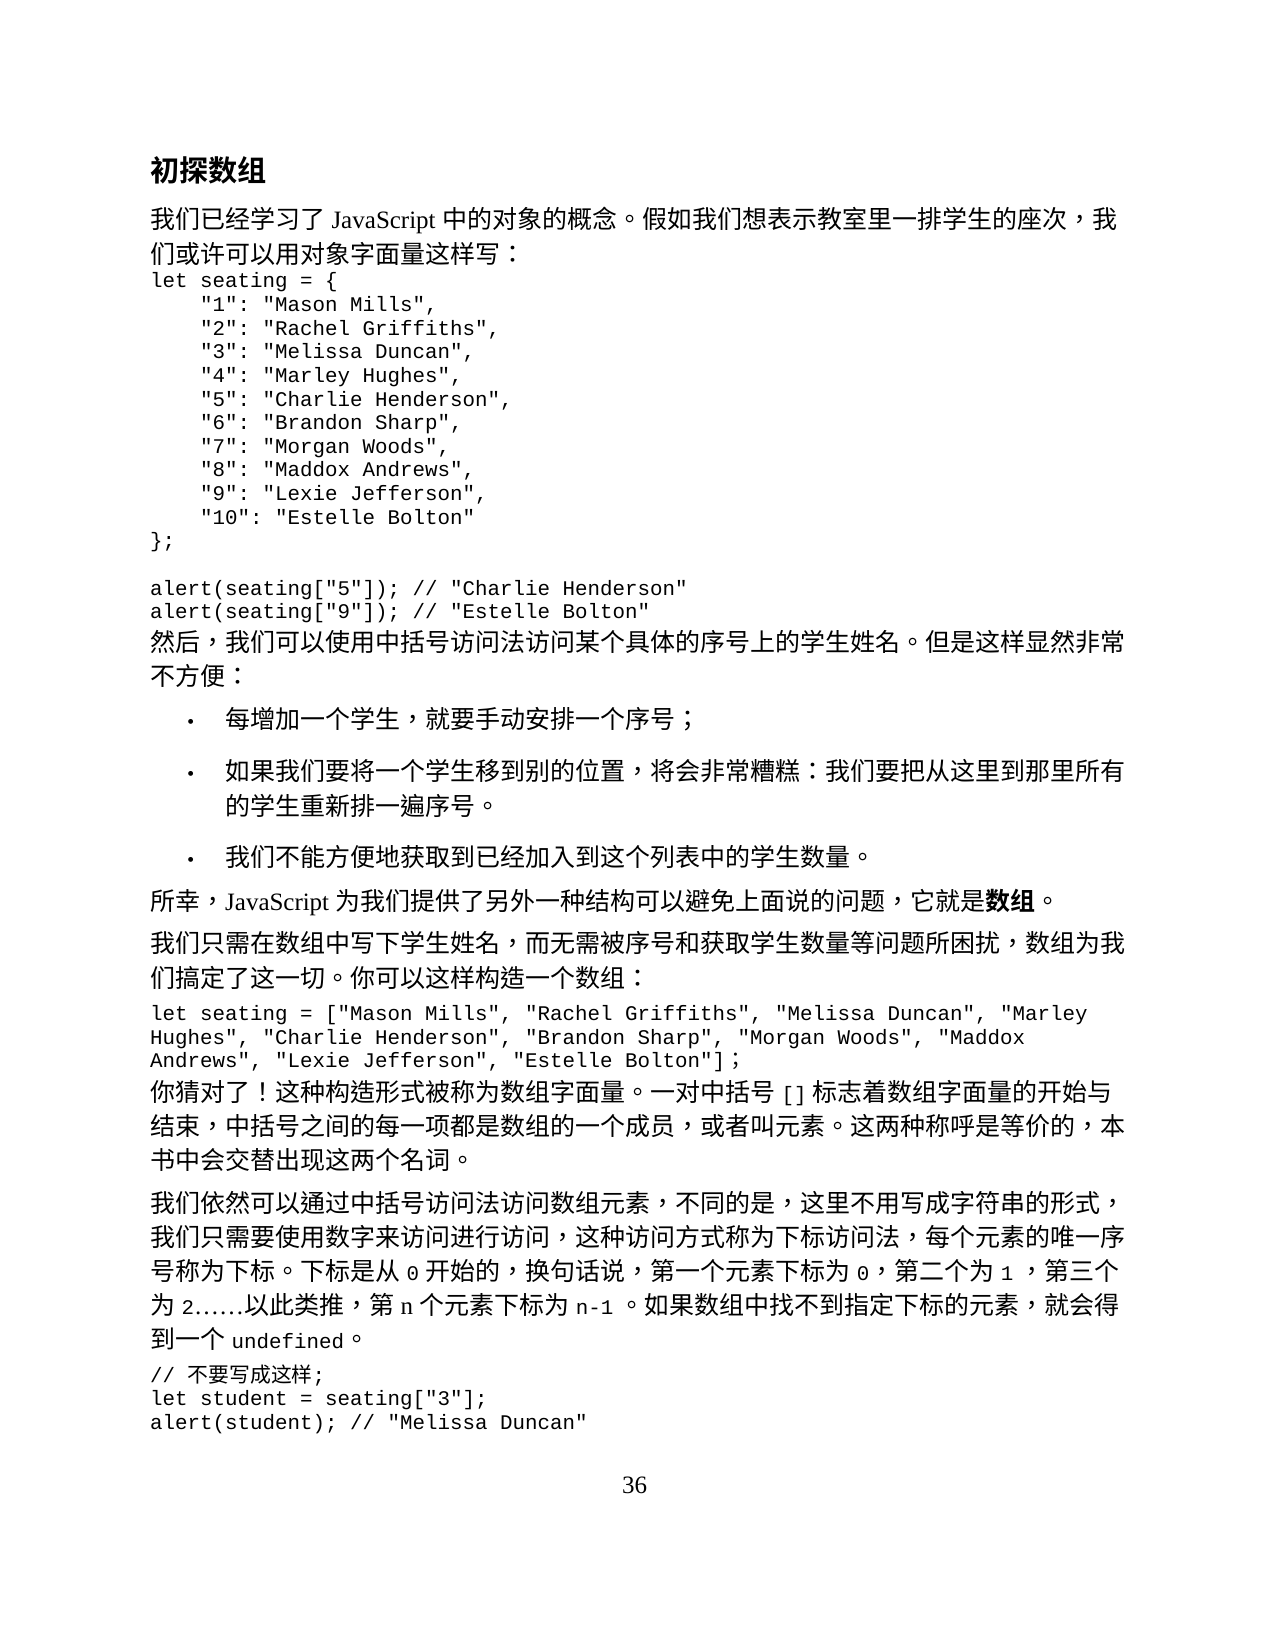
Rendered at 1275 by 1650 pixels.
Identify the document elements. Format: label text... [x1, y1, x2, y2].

text let student = seating["3"]; [150, 1388, 1125, 1412]
subtitle 初探数组 [150, 150, 1125, 190]
text }; [150, 530, 1125, 554]
text 我们依然可以通过中括号访问法访问数组元素，不同的是，这里不用写成字符串的形式，我们只需要使用数字来访问进行访问，这种访问方式称为下标访问法，每个元素的唯一序号称为下标。下标是从 0 开始的，换句话说，第一个元素下标为 0，第二个为 1 ，第三个为 2……以此类推，第 n 个元素下标为 n-1 。如果数组中找不到指定下标的元素，就会得到一个 undefined。 [150, 1185, 1125, 1356]
text alert(student); // "Melissa Duncan" [150, 1412, 1125, 1436]
text alert(seating["5"]); // "Charlie Henderson" [150, 578, 1125, 601]
text "9": "Lexie Jefferson", [150, 483, 1125, 507]
text "6": "Brandon Sharp", [150, 412, 1125, 436]
text "1": "Mason Mills", [150, 294, 1125, 318]
text "8": "Maddox Andrews", [150, 459, 1125, 483]
text let seating = ["Mason Mills", "Rachel Griffiths", "Melissa Duncan", "Marley Hughes", "Charlie Henderson", "Brandon Sharp", "Morgan Woods", "Maddox Andrews", "Lexie Jefferson", "Estelle Bolton"]； [150, 1003, 1125, 1074]
text 所幸，JavaScript 为我们提供了另外一种结构可以避免上面说的问题，它就是数组。 [150, 883, 1125, 917]
text let seating = { [150, 270, 1125, 294]
text "3": "Melissa Duncan", [150, 341, 1125, 365]
text 我们已经学习了 JavaScript 中的对象的概念。假如我们想表示教室里一排学生的座次，我们或许可以用对象字面量这样写： [150, 202, 1125, 270]
text "5": "Charlie Henderson", [150, 388, 1125, 412]
text "7": "Morgan Woods", [150, 436, 1125, 459]
list 如果我们要将一个学生移到别的位置，将会非常糟糕：我们要把从这里到那里所有的学生重新排一遍序号。 [187, 754, 1125, 822]
text 我们只需在数组中写下学生姓名，而无需被序号和获取学生数量等问题所困扰，数组为我们搞定了这一切。你可以这样构造一个数组： [150, 926, 1125, 994]
text "2": "Rachel Griffiths", [150, 318, 1125, 341]
text "4": "Marley Hughes", [150, 365, 1125, 388]
text 然后，我们可以使用中括号访问法访问某个具体的序号上的学生姓名。但是这样显然非常不方便： [150, 625, 1125, 693]
text // 不要写成这样; [150, 1364, 1125, 1388]
text alert(seating["9"]); // "Estelle Bolton" [150, 601, 1125, 625]
text 你猜对了！这种构造形式被称为数组字面量。一对中括号 [] 标志着数组字面量的开始与结束，中括号之间的每一项都是数组的一个成员，或者叫元素。这两种称呼是等价的，本书中会交替出现这两个名词。 [150, 1074, 1125, 1176]
text "10": "Estelle Bolton" [150, 507, 1125, 530]
list 我们不能方便地获取到已经加入到这个列表中的学生数量。 [187, 840, 1125, 874]
list 每增加一个学生，就要手动安排一个序号； [187, 702, 1125, 736]
